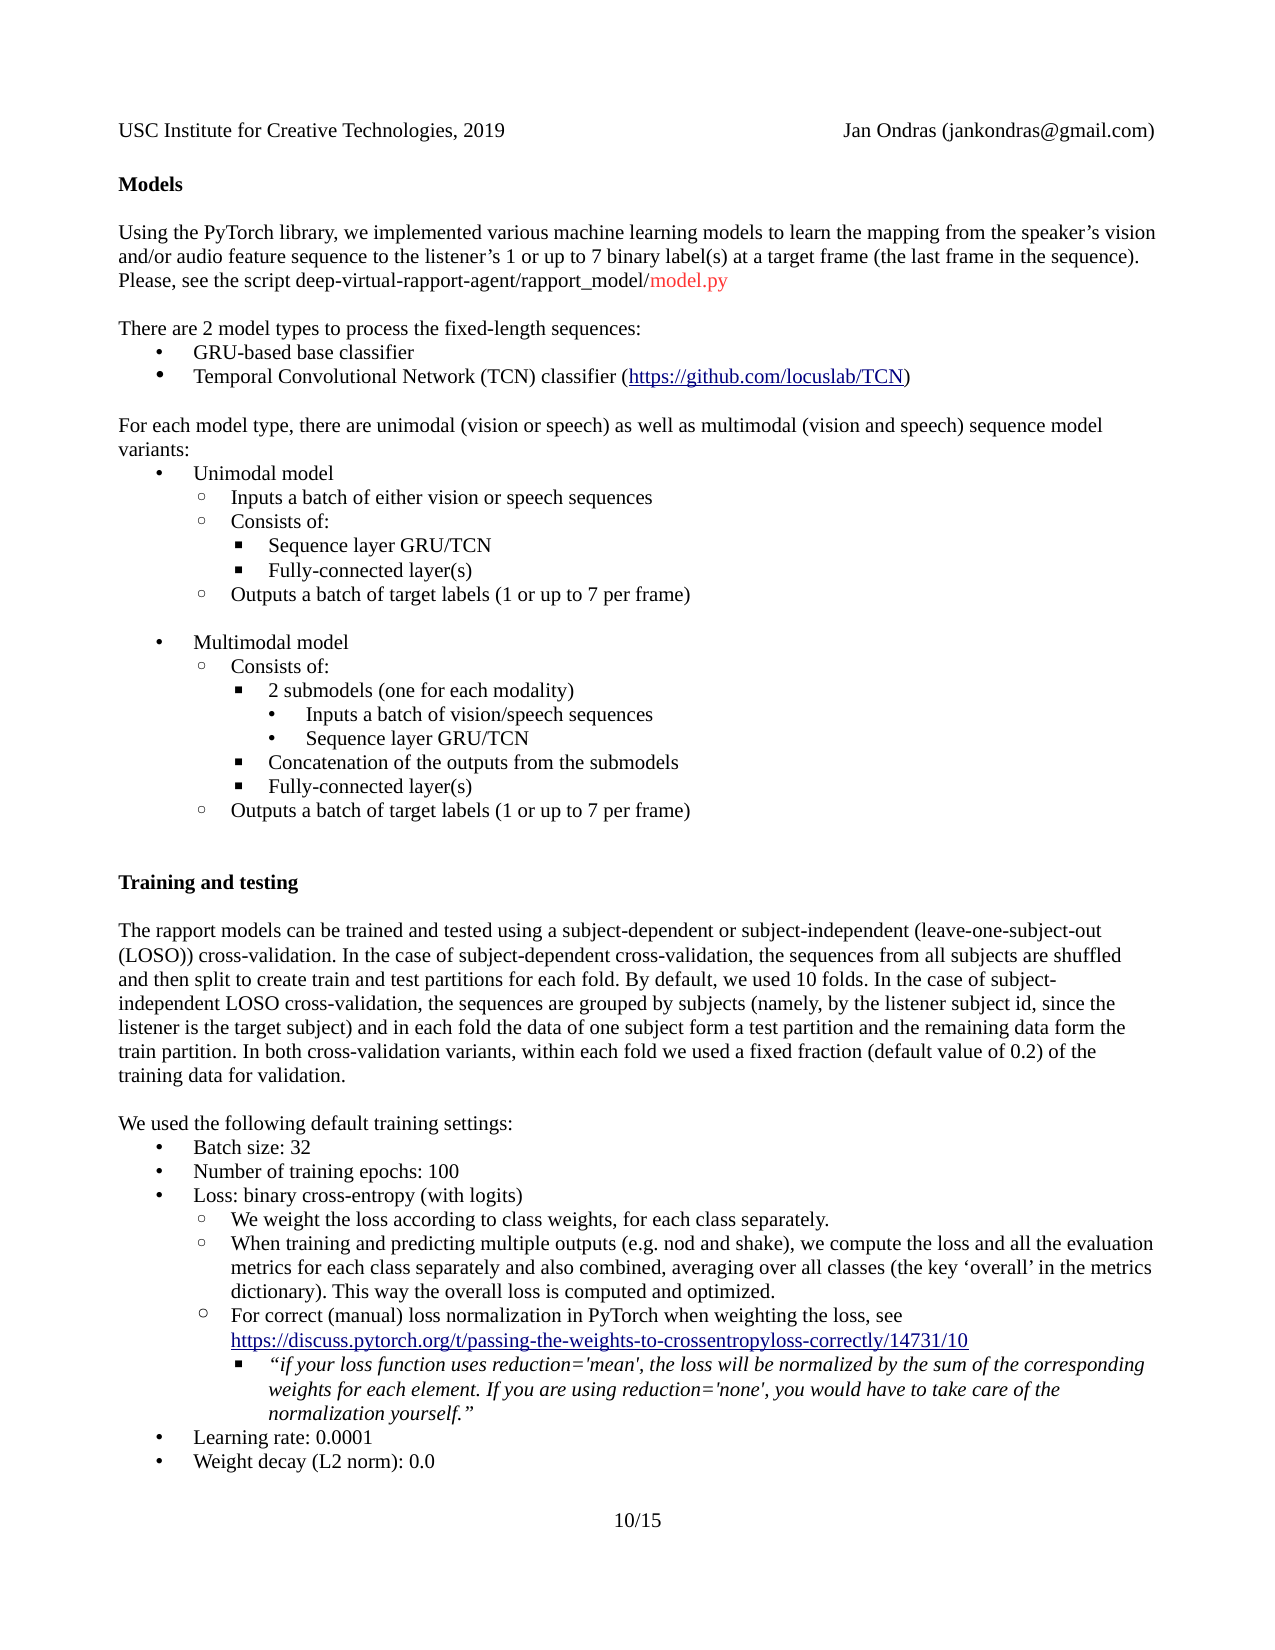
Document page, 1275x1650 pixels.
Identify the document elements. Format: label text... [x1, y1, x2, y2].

list Outputs a batch of target labels (1 or up to 7 per frame) [193, 582, 1157, 630]
list Concatenation of the outputs from the submodels [231, 750, 1157, 774]
list Outputs a batch of target labels (1 or up to 7 per frame) [193, 798, 1157, 822]
text Models [118, 172, 1157, 196]
list When training and predicting multiple outputs (e.g. nod and shake), we compute the loss and all the evaluation metrics for each class separately and also combined, averaging over all classes (the key ‘overall’ in the metrics dictionary). This way the overall loss is computed and optimized. [193, 1231, 1157, 1303]
list Multimodal model [156, 630, 1157, 654]
list We weight the loss according to class weights, for each class separately. [193, 1207, 1157, 1231]
list Inputs a batch of vision/speech sequences [268, 702, 1157, 726]
list Learning rate: 0.0001 [156, 1424, 1157, 1449]
list 2 submodels (one for each modality) [231, 678, 1157, 702]
list GRU-based base classifier [156, 340, 1157, 364]
list Weight decay (L2 norm): 0.0 [156, 1449, 1157, 1473]
text We used the following default training settings: [118, 1111, 1157, 1135]
list “if your loss function uses reduction='mean', the loss will be normalized by the sum of the corresponding weights for each element. If you are using reduction='none', you would have to take care of the normalization yourself.” [231, 1352, 1157, 1424]
list Fully-connected layer(s) [231, 774, 1157, 798]
list Consists of: [193, 509, 1157, 533]
list Number of training epochs: 100 [156, 1159, 1157, 1183]
list Temporal Convolutional Network (TCN) classifier (https://github.com/locuslab/TCN) [156, 364, 1157, 389]
list Inputs a batch of either vision or speech sequences [193, 485, 1157, 509]
list Unimodal model [156, 461, 1157, 485]
text For each model type, there are unimodal (vision or speech) as well as multimodal (vision and speech) sequence model variants: [118, 413, 1157, 461]
list Loss: binary cross-entropy (with logits) [156, 1183, 1157, 1207]
list Sequence layer GRU/TCN [268, 726, 1157, 750]
list Batch size: 32 [156, 1135, 1157, 1159]
text Training and testing [118, 870, 1157, 894]
text Using the PyTorch library, we implemented various machine learning models to learn the mapping from the speaker’s vision and/or audio feature sequence to the listener’s 1 or up to 7 binary label(s) at a target frame (the last frame in the sequence). Please, see the script deep-virtual-rapport-agent/rapport_model/model.py [118, 220, 1157, 292]
list For correct (manual) loss normalization in PyTorch when weighting the loss, see https://discuss.pytorch.org/t/passing-the-weights-to-crossentropyloss-correctly/14731/10 [193, 1303, 1157, 1352]
list Consists of: [193, 654, 1157, 678]
list Fully-connected layer(s) [231, 557, 1157, 582]
text The rapport models can be trained and tested using a subject-dependent or subject-independent (leave-one-subject-out (LOSO)) cross-validation. In the case of subject-dependent cross-validation, the sequences from all subjects are shuffled and then split to create train and test partitions for each fold. By default, we used 10 folds. In the case of subject-independent LOSO cross-validation, the sequences are grouped by subjects (namely, by the listener subject id, since the listener is the target subject) and in each fold the data of one subject form a test partition and the remaining data form the train partition. In both cross-validation variants, within each fold we used a fixed fraction (default value of 0.2) of the training data for validation. [118, 918, 1157, 1087]
text There are 2 model types to process the fixed-length sequences: [118, 316, 1157, 340]
list Sequence layer GRU/TCN [231, 533, 1157, 557]
